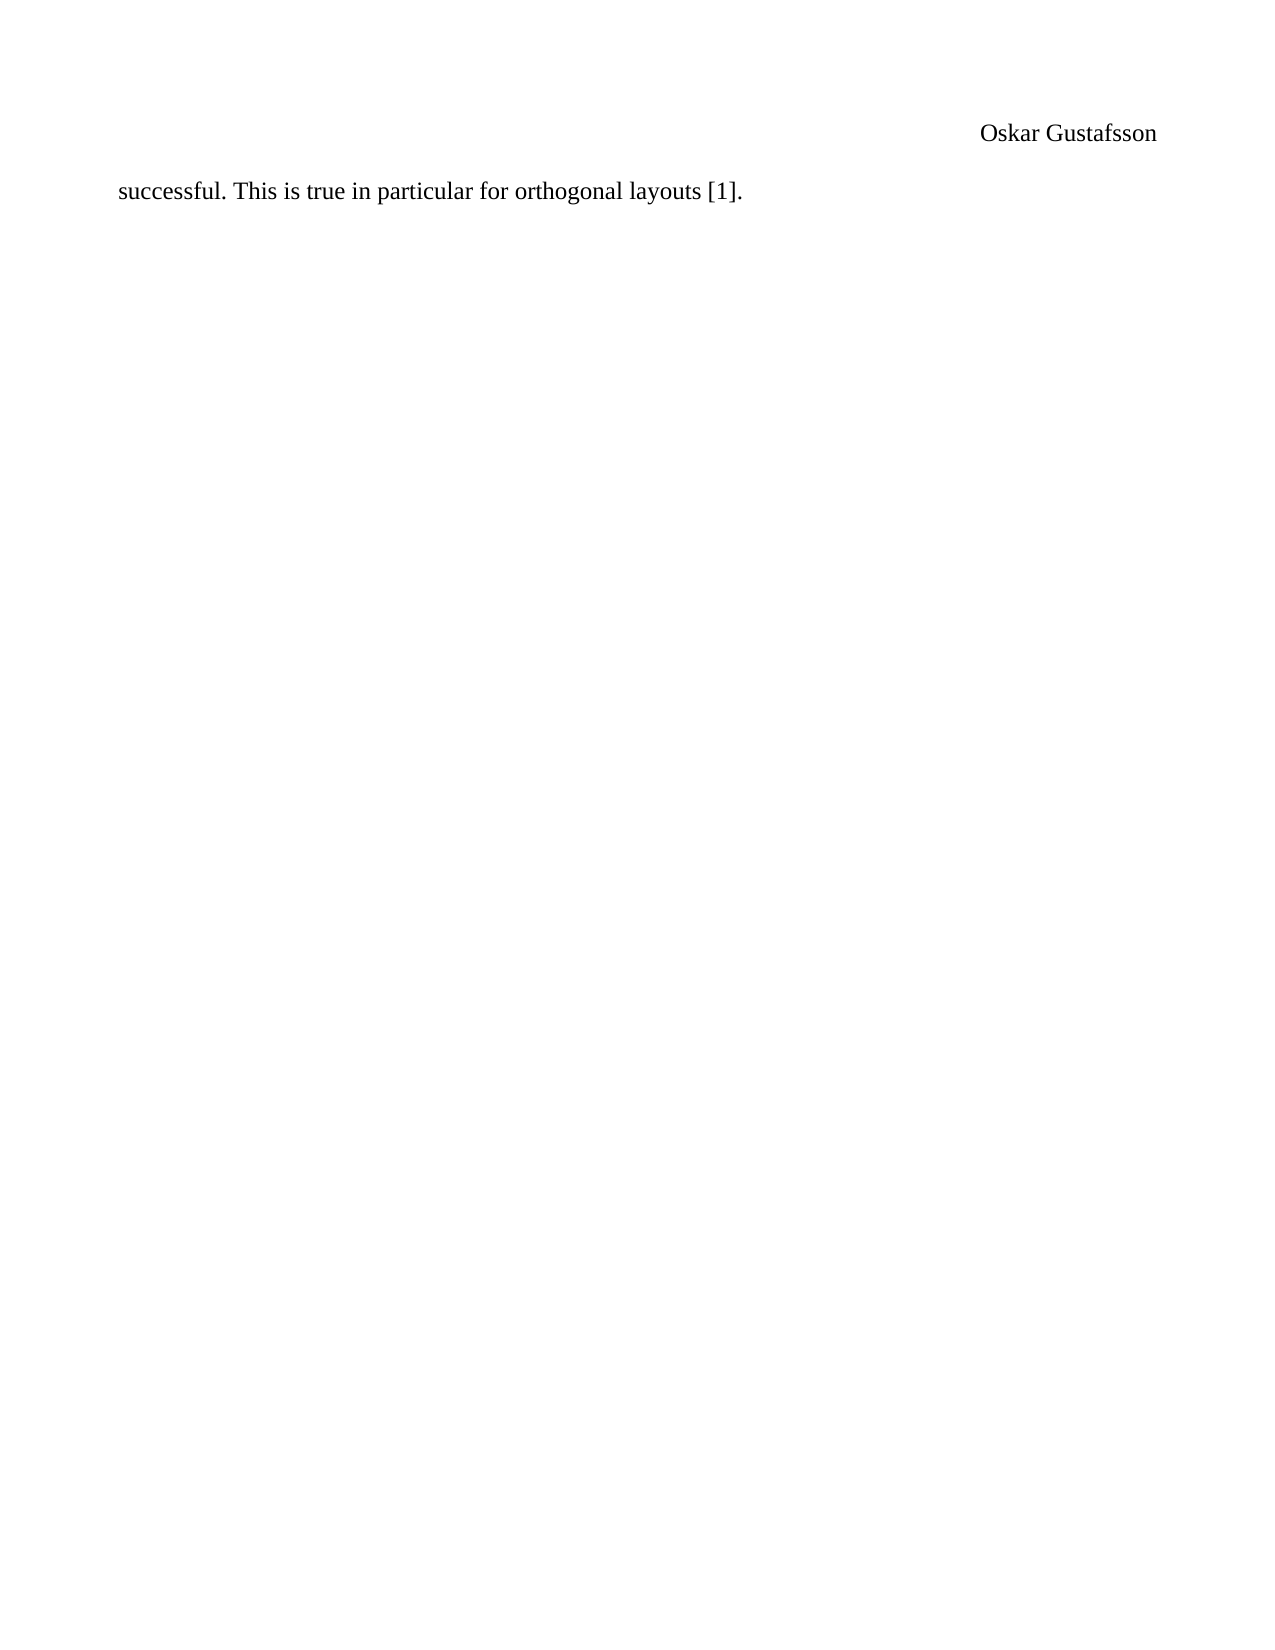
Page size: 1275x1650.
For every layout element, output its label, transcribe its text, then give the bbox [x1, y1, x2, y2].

text successful. This is true in particular for orthogonal layouts [1]. [118, 176, 1157, 205]
